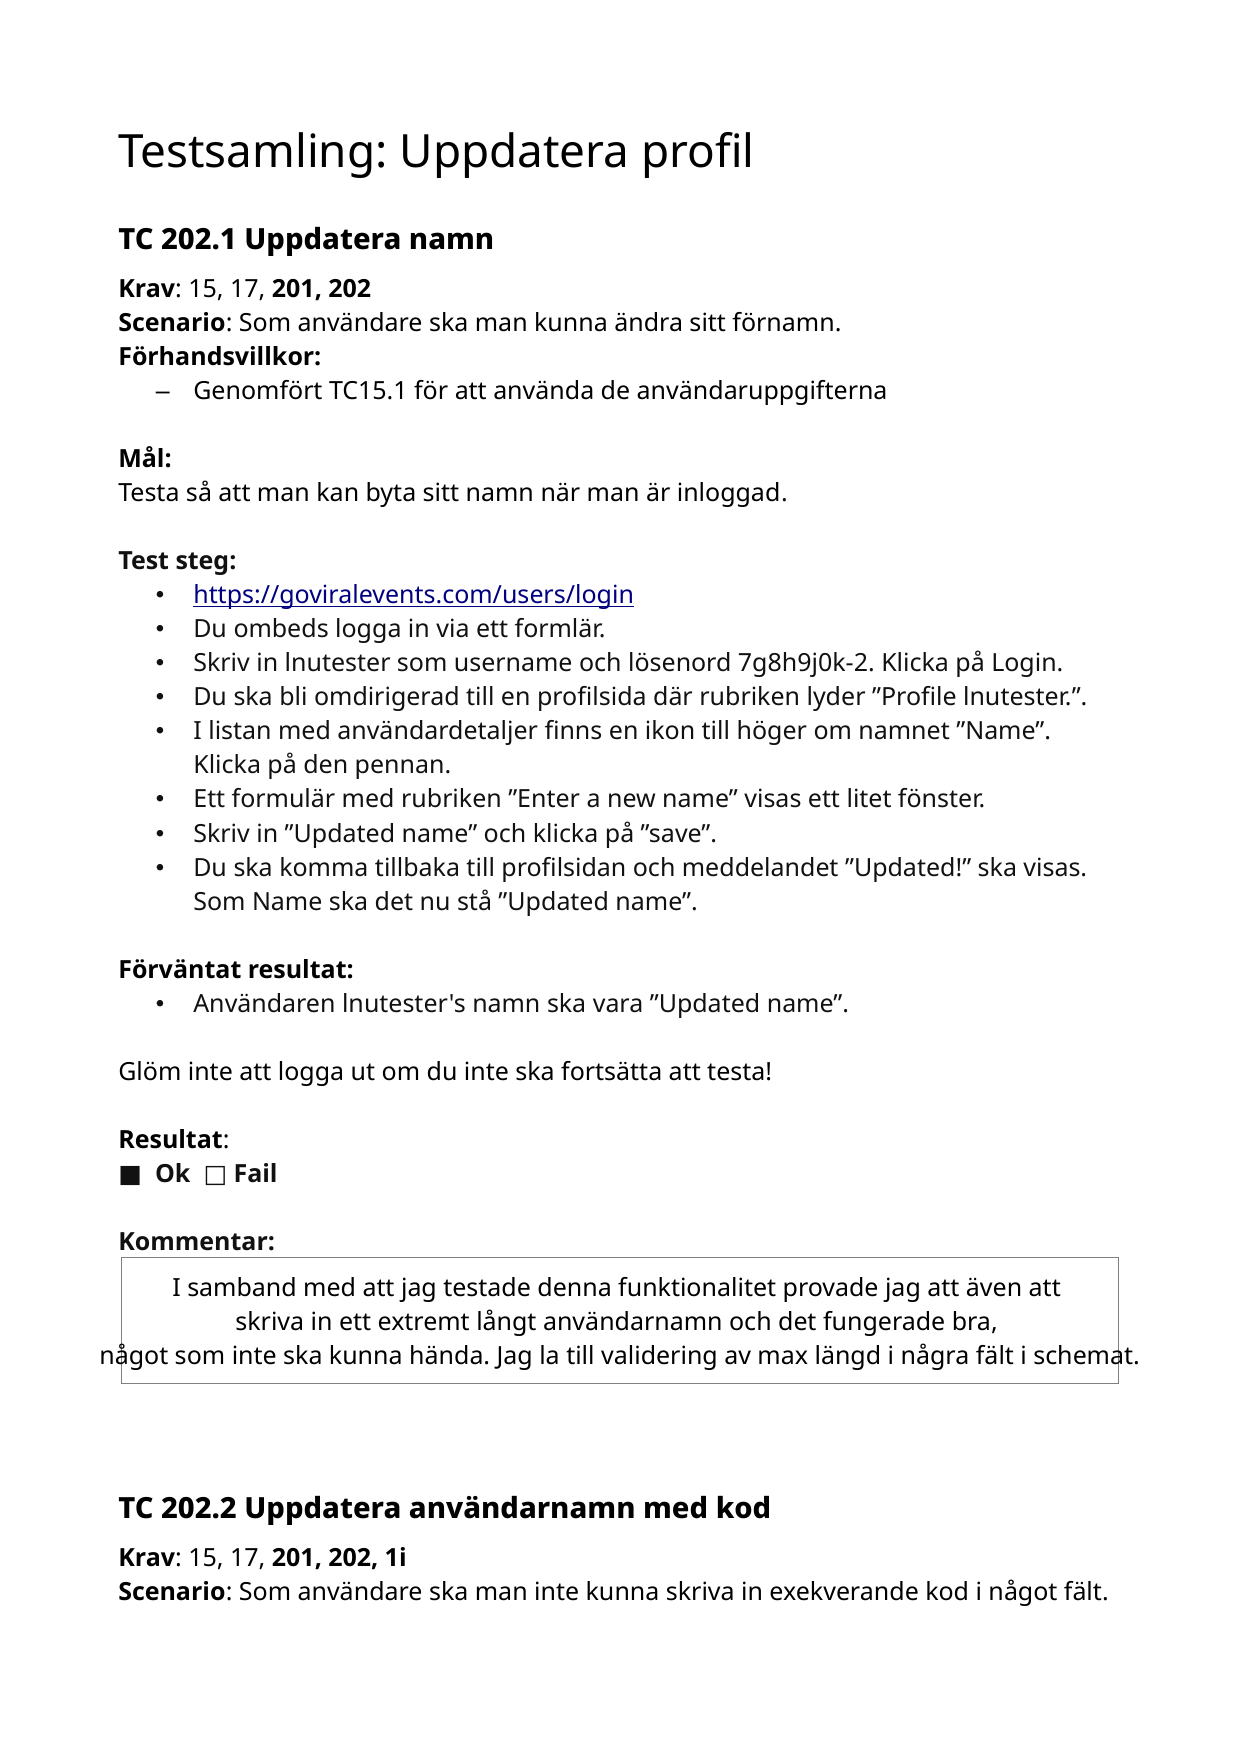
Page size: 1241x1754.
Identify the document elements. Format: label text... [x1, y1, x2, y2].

list Skriv in ”Updated name” och klicka på ”save”. [156, 815, 1122, 849]
text Test steg: [118, 543, 1122, 577]
list Skriv in lnutester som username och lösenord 7g8h9j0k-2. Klicka på Login. [156, 645, 1122, 679]
text Förväntat resultat: [118, 951, 1122, 986]
list Du ska bli omdirigerad till en profilsida där rubriken lyder ”Profile lnutester.”. [156, 679, 1122, 713]
subtitle TC 202.1 Uppdatera namn [118, 218, 1122, 258]
list Du ombeds logga in via ett formlär. [156, 611, 1122, 645]
list https://goviralevents.com/users/login [156, 577, 1122, 611]
text Mål: [118, 441, 1122, 474]
list I listan med användardetaljer finns en ikon till höger om namnet ”Name”. Klicka på den pennan. [156, 713, 1122, 781]
text Testa så att man kan byta sitt namn när man är inloggad. [118, 474, 1122, 509]
list Genomfört TC15.1 för att använda de användaruppgifterna [156, 372, 1122, 406]
text Resultat: [118, 1122, 1122, 1156]
subtitle Testsamling: Uppdatera profil [118, 118, 1122, 181]
text Glöm inte att logga ut om du inte ska fortsätta att testa! [118, 1054, 1122, 1088]
text Kommentar: [118, 1224, 1122, 1258]
text Scenario: Som användare ska man kunna ändra sitt förnamn. [118, 304, 1122, 338]
text Scenario: Som användare ska man inte kunna skriva in exekverande kod i något fält. [118, 1574, 1122, 1608]
text Krav: 15, 17, 201, 202 [118, 270, 1122, 304]
text Krav: 15, 17, 201, 202, 1i [118, 1539, 1122, 1574]
list Du ska komma tillbaka till profilsidan och meddelandet ”Updated!” ska visas. Som Name ska det nu stå ”Updated name”. [156, 849, 1122, 917]
list Användaren lnutester's namn ska vara ”Updated name”. [156, 986, 1122, 1019]
list Ett formulär med rubriken ”Enter a new name” visas ett litet fönster. [156, 781, 1122, 815]
text Förhandsvillkor: [118, 338, 1122, 372]
text ■ Ok □ Fail [118, 1156, 1122, 1190]
subtitle TC 202.2 Uppdatera användarnamn med kod [118, 1487, 1122, 1527]
